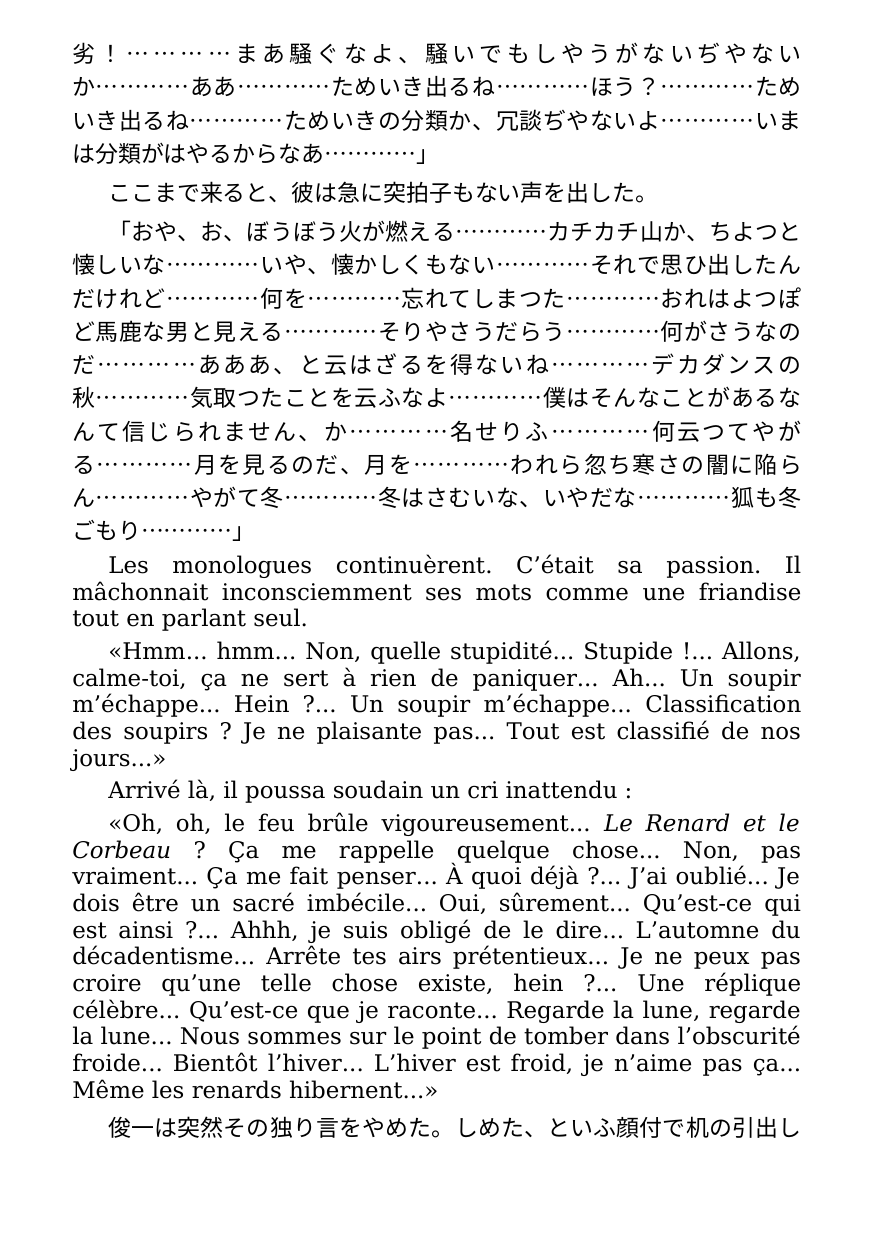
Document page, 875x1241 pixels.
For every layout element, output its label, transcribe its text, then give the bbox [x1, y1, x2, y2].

text «Hmm... hmm... Non, quelle stupidité... Stupide !... Allons, calme-toi, ça ne sert à rien de paniquer... Ah... Un soupir m’échappe... Hein ?... Un soupir m’échappe... Classification des soupirs ? Je ne plaisante pas... Tout est classifié de nos jours...» [72, 638, 802, 772]
text 劣！…………まあ騒ぐなよ、騒いでもしやうがないぢやないか…………ああ…………ためいき出るね…………ほう？…………ためいき出るね…………ためいきの分類か、冗談ぢやないよ…………いまは分類がはやるからなあ…………」 [72, 36, 802, 169]
text «Oh, oh, le feu brûle vigoureusement... Le Renard et le Corbeau ? Ça me rappelle quelque chose... Non, pas vraiment... Ça me fait penser... À quoi déjà ?... J’ai oublié... Je dois être un sacré imbécile... Oui, sûrement... Qu’est-ce qui est ainsi ?... Ahhh, je suis obligé de le dire... L’automne du décadentisme... Arrête tes airs prétentieux... Je ne peux pas croire qu’une telle chose existe, hein ?... Une réplique célèbre... Qu’est-ce que je raconte... Regarde la lune, regarde la lune... Nous sommes sur le point de tomber dans l’obscurité froide... Bientôt l’hiver... L’hiver est froid, je n’aime pas ça... Même les renards hibernent...» [72, 810, 802, 1103]
text Arrivé là, il poussa soudain un cri inattendu : [72, 777, 802, 804]
text Les monologues continuèrent. C’était sa passion. Il mâchonnait inconsciemment ses mots comme une friandise tout en parlant seul. [72, 552, 802, 632]
text 「おや、お、ぼうぼう火が燃える…………カチカチ山か、ちよつと懐しいな…………いや、懐かしくもない…………それで思ひ出したんだけれど…………何を…………忘れてしまつた…………おれはよつぽど馬鹿な男と見える…………そりやさうだらう…………何がさうなのだ…………あああ、と云はざるを得ないね…………デカダンスの秋…………気取つたことを云ふなよ…………僕はそんなことがあるなんて信じられません、か…………名せりふ…………何云つてやがる…………月を見るのだ、月を…………われら忽ち寒さの闇に陥らん…………やがて冬…………冬はさむいな、いやだな…………狐も冬ごもり…………」 [72, 214, 802, 546]
text ここまで来ると、彼は急に突拍子もない声を出した。 [72, 175, 802, 208]
text 俊一は突然その独り言をやめた。しめた、といふ顔付で机の引出し [72, 1109, 802, 1143]
